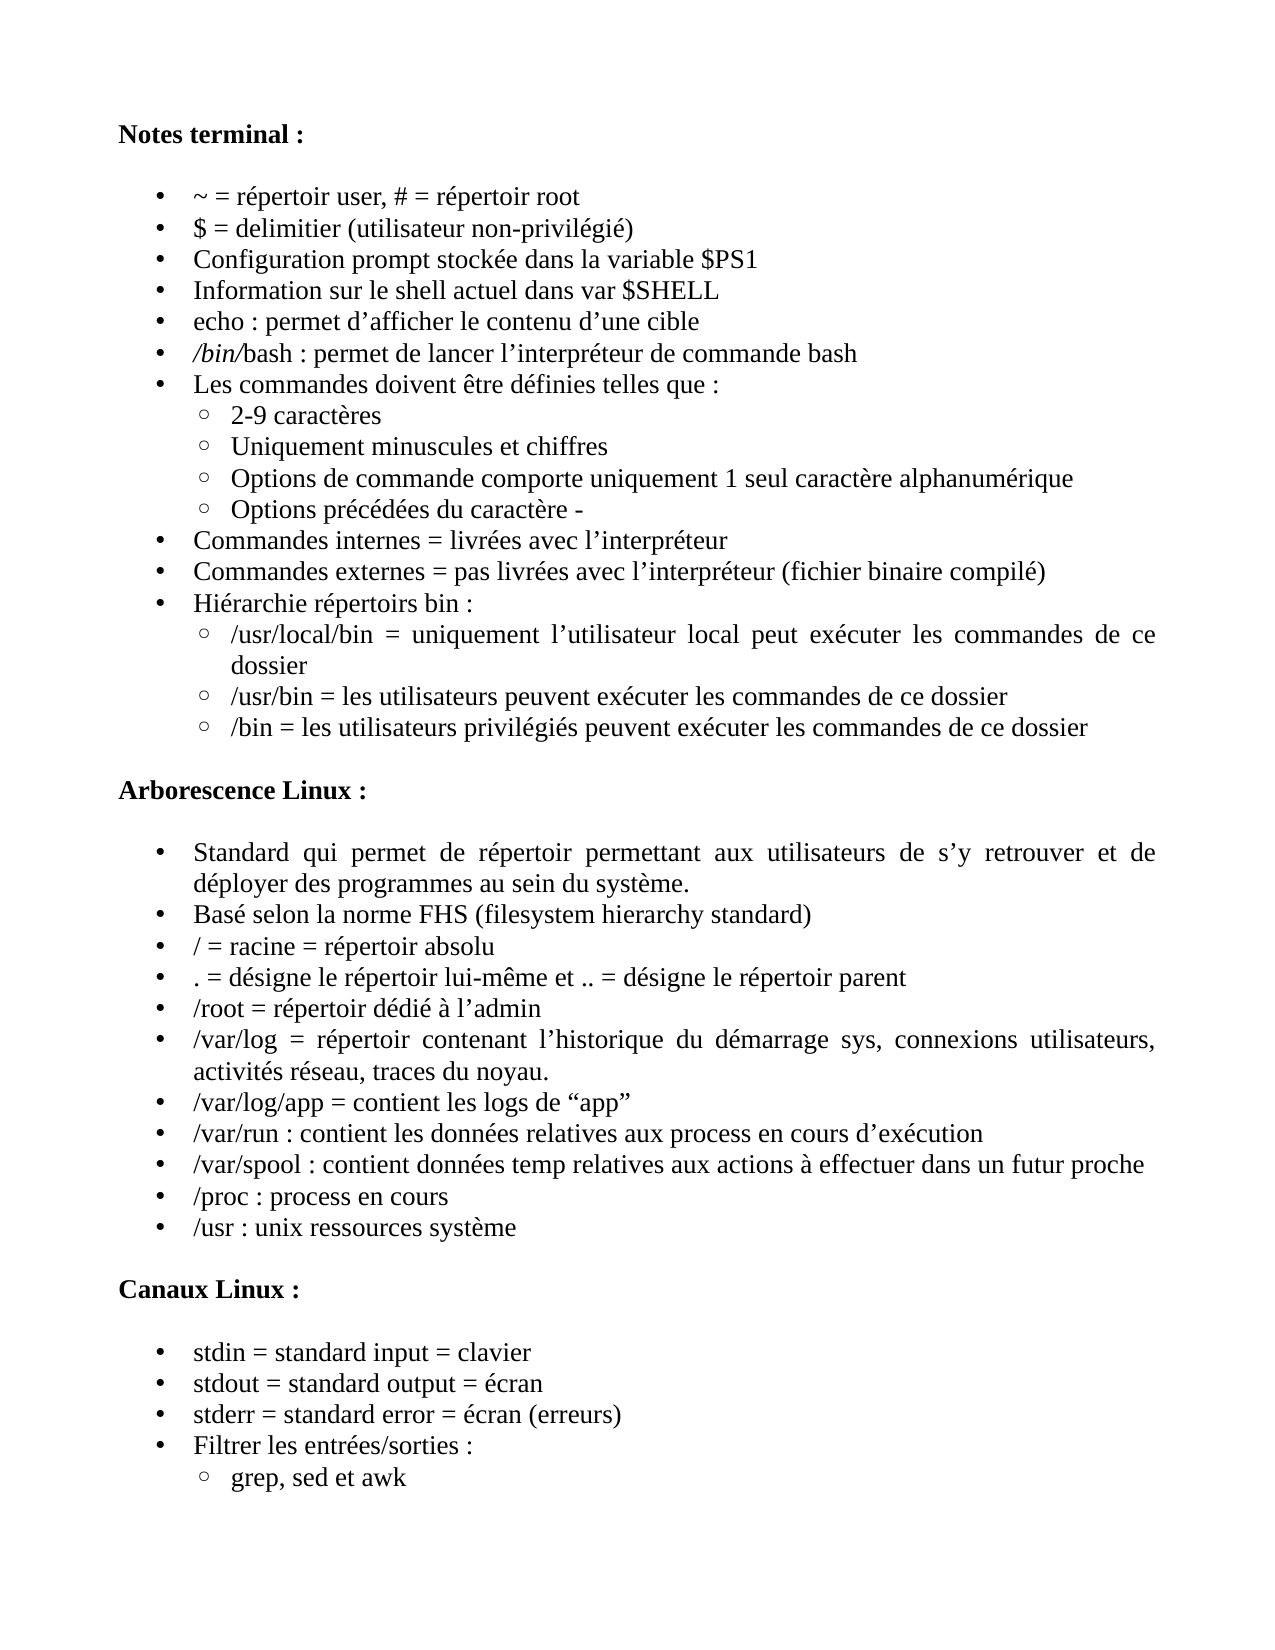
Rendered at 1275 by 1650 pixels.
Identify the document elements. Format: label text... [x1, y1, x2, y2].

text Arborescence Linux : [118, 774, 1157, 805]
list / = racine = répertoir absolu [156, 930, 1157, 961]
list stdin = standard input = clavier [156, 1336, 1157, 1367]
list . = désigne le répertoir lui-même et .. = désigne le répertoir parent [156, 961, 1157, 992]
list /usr : unix ressources système [156, 1211, 1157, 1242]
list Les commandes doivent être définies telles que : [156, 368, 1157, 399]
list 2-9 caractères [193, 399, 1157, 430]
list Options précédées du caractère - [193, 493, 1157, 524]
list Configuration prompt stockée dans la variable $PS1 [156, 243, 1157, 274]
list Commandes externes = pas livrées avec l’interpréteur (fichier binaire compilé) [156, 555, 1157, 587]
list Uniquement minuscules et chiffres [193, 430, 1157, 462]
list Filtrer les entrées/sorties : [156, 1429, 1157, 1461]
list Basé selon la norme FHS (filesystem hierarchy standard) [156, 899, 1157, 930]
list /usr/local/bin = uniquement l’utilisateur local peut exécuter les commandes de ce dossier [193, 618, 1157, 680]
list /bin = les utilisateurs privilégiés peuvent exécuter les commandes de ce dossier [193, 712, 1157, 743]
list ~ = répertoir user, # = répertoir root [156, 180, 1157, 212]
list Standard qui permet de répertoir permettant aux utilisateurs de s’y retrouver et de déployer des programmes au sein du système. [156, 836, 1157, 899]
list stderr = standard error = écran (erreurs) [156, 1398, 1157, 1429]
list /var/log/app = contient les logs de “app” [156, 1086, 1157, 1117]
list /var/run : contient les données relatives aux process en cours d’exécution [156, 1117, 1157, 1148]
list /proc : process en cours [156, 1180, 1157, 1211]
list /var/log = répertoir contenant l’historique du démarrage sys, connexions utilisateurs, activités réseau, traces du noyau. [156, 1024, 1157, 1086]
text Canaux Linux : [118, 1273, 1157, 1304]
list Options de commande comporte uniquement 1 seul caractère alphanumérique [193, 462, 1157, 493]
list grep, sed et awk [193, 1461, 1157, 1492]
list stdout = standard output = écran [156, 1367, 1157, 1398]
list Commandes internes = livrées avec l’interpréteur [156, 524, 1157, 555]
list $ = delimitier (utilisateur non-privilégié) [156, 212, 1157, 243]
list Hiérarchie répertoirs bin : [156, 587, 1157, 618]
list /root = répertoir dédié à l’admin [156, 992, 1157, 1024]
list Information sur le shell actuel dans var $SHELL [156, 274, 1157, 305]
text Notes terminal : [118, 118, 1157, 149]
list /var/spool : contient données temp relatives aux actions à effectuer dans un futur proche [156, 1148, 1157, 1180]
list /bin/bash : permet de lancer l’interpréteur de commande bash [156, 337, 1157, 368]
list /usr/bin = les utilisateurs peuvent exécuter les commandes de ce dossier [193, 680, 1157, 712]
list echo : permet d’afficher le contenu d’une cible [156, 305, 1157, 337]
